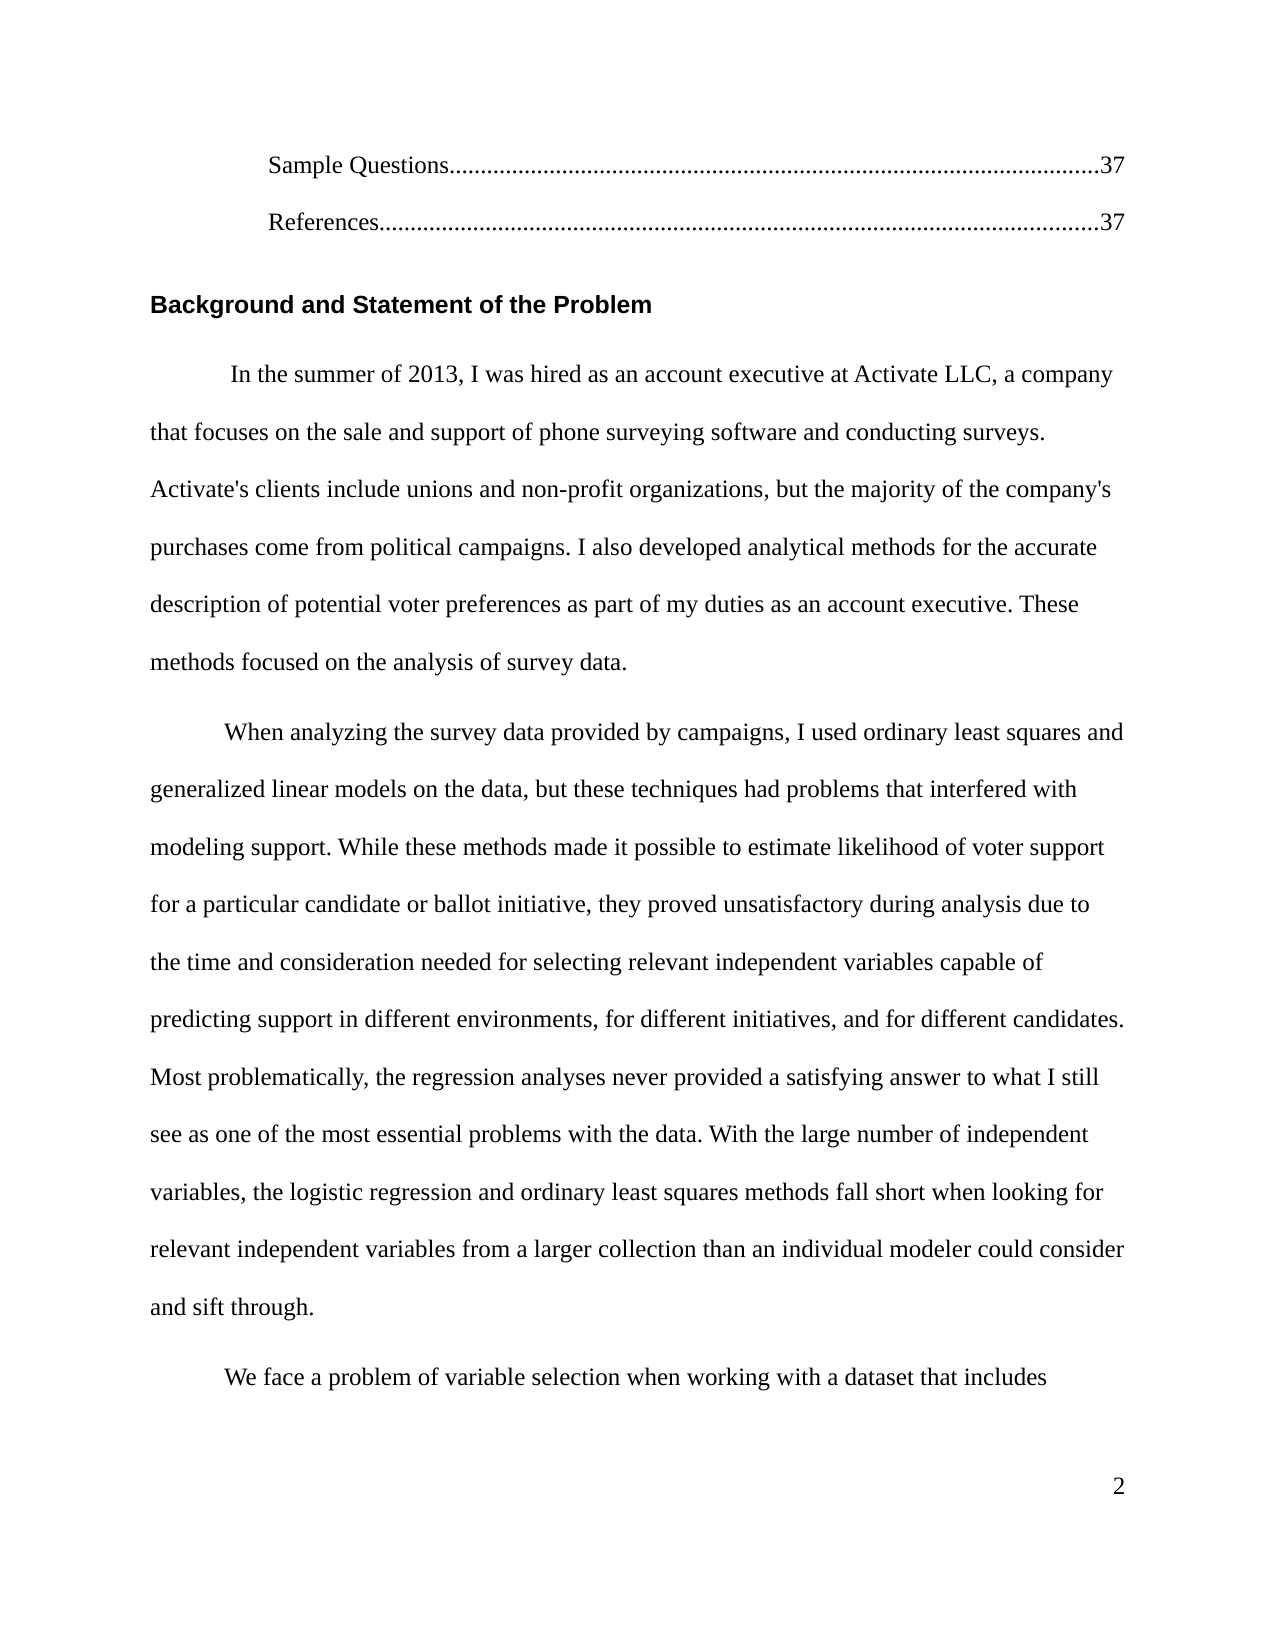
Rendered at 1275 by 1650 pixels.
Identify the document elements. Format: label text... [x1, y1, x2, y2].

text References 37 [268, 207, 1125, 236]
text In the summer of 2013, I was hired as an account executive at Activate LLC, a company that focuses on the sale and support of phone surveying software and conducting surveys. Activate's clients include unions and non-profit organizations, but the majority of the company's purchases come from political campaigns. I also developed analytical methods for the accurate description of potential voter preferences as part of my duties as an account executive. These methods focused on the analysis of survey data. [150, 359, 1125, 676]
subtitle Background and Statement of the Problem [150, 290, 1125, 318]
text When analyzing the survey data provided by campaigns, I used ordinary least squares and generalized linear models on the data, but these techniques had problems that interfered with modeling support. While these methods made it possible to estimate likelihood of voter support for a particular candidate or ballot initiative, they proved unsatisfactory during analysis due to the time and consideration needed for selecting relevant independent variables capable of predicting support in different environments, for different initiatives, and for different candidates. Most problematically, the regression analyses never provided a satisfying answer to what I still see as one of the most essential problems with the data. With the large number of independent variables, the logistic regression and ordinary least squares methods fall short when looking for relevant independent variables from a larger collection than an individual modeler could consider and sift through. [150, 717, 1125, 1321]
text We face a problem of variable selection when working with a dataset that includes [150, 1362, 1125, 1391]
text Sample Questions 37 [268, 150, 1125, 179]
